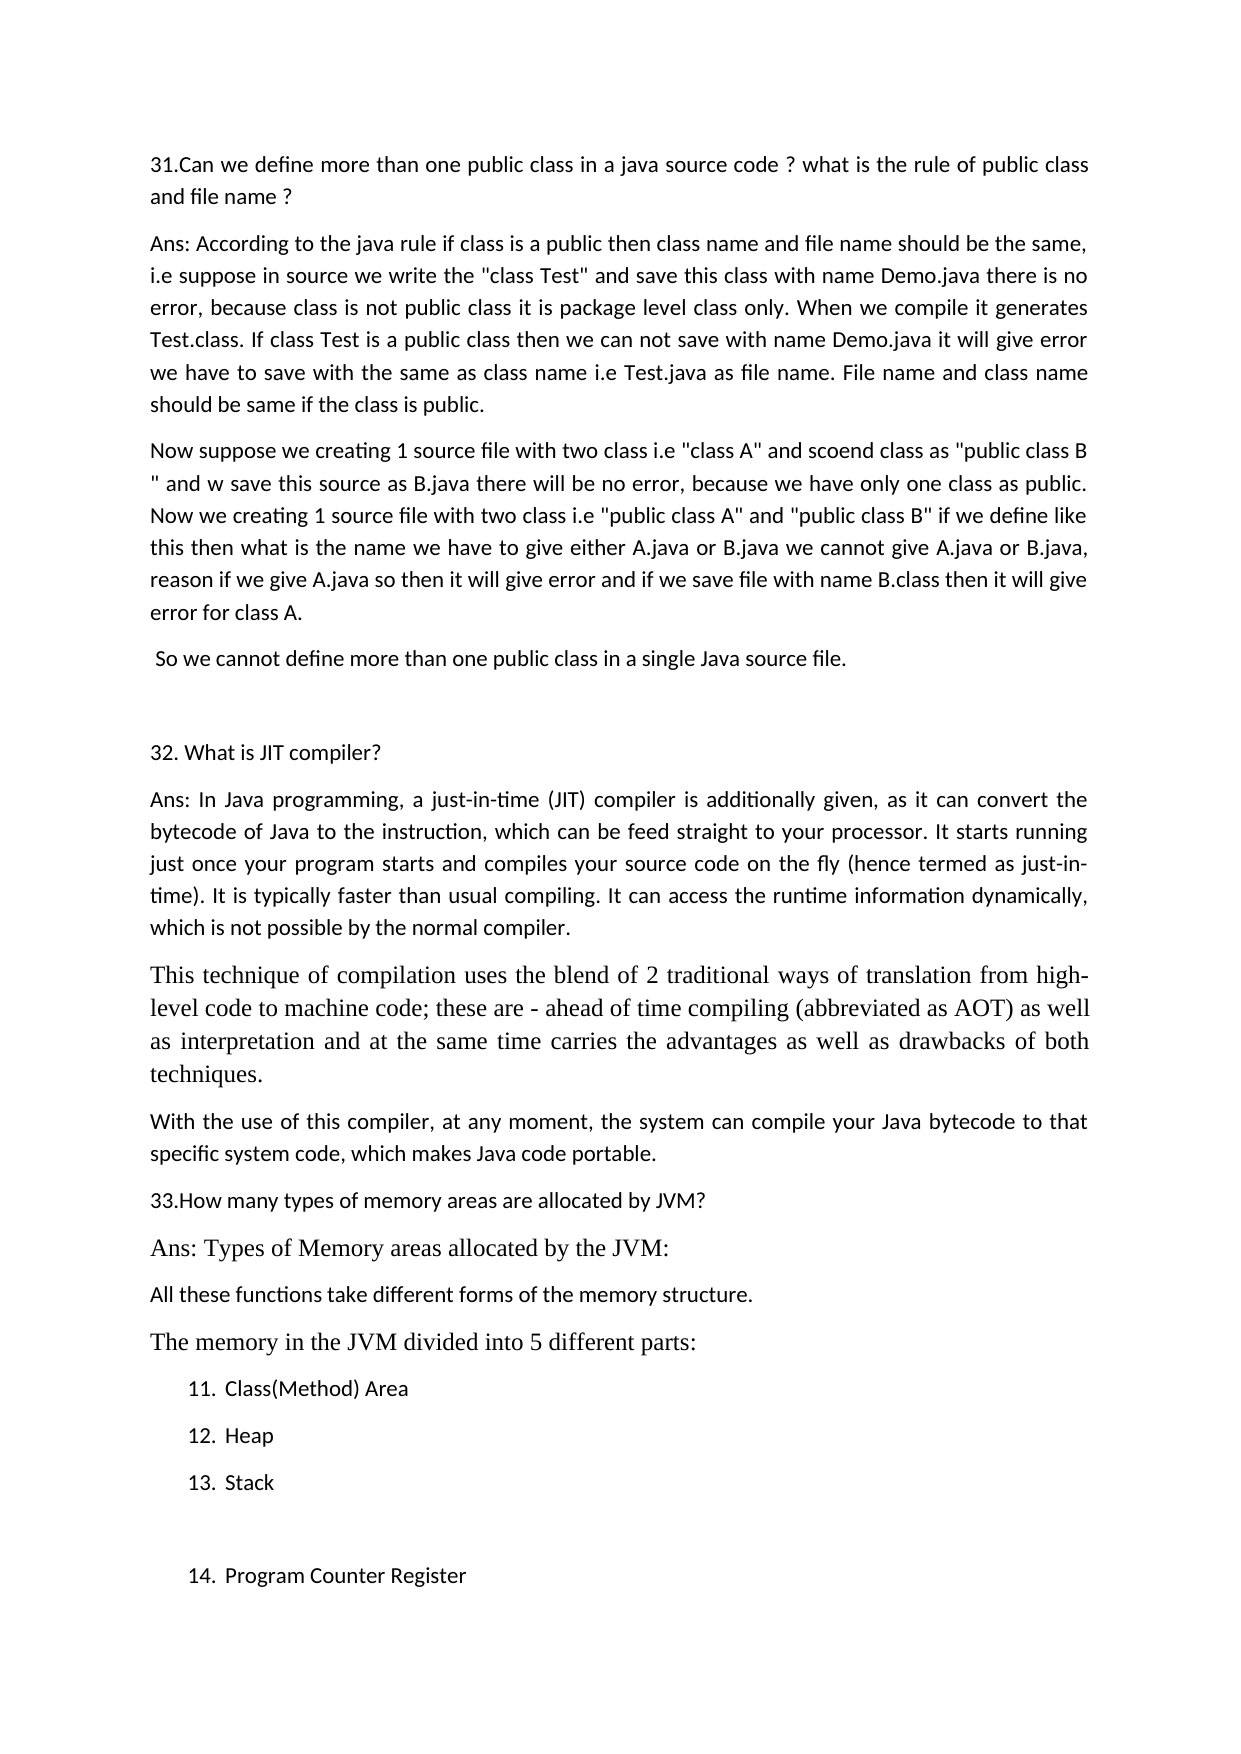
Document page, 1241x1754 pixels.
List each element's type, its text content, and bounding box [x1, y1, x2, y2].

list Class(Method) Area [187, 1374, 1090, 1403]
text Ans: Types of Memory areas allocated by the JVM: [150, 1233, 1090, 1261]
text Ans: In Java programming, a just-in-time (JIT) compiler is additionally given, as it can convert the bytecode of Java to the instruction, which can be feed straight to your processor. It starts running just once your program starts and compiles your source code on the fly (hence termed as just-in-time). It is typically faster than usual compiling. It can access the runtime information dynamically, which is not possible by the normal compiler. [150, 785, 1090, 941]
list Stack [187, 1468, 1090, 1496]
list Program Counter Register [187, 1562, 1090, 1590]
text 32. What is JIT compiler? [150, 738, 1090, 766]
text So we cannot define more than one public class in a single Java source file. [150, 644, 1090, 672]
text 33.How many types of memory areas are allocated by JVM? [150, 1186, 1090, 1214]
text The memory in the JVM divided into 5 different parts: [150, 1327, 1090, 1356]
text Now suppose we creating 1 source file with two class i.e "class A" and scoend class as "public class B " and w save this source as B.java there will be no error, because we have only one class as public. Now we creating 1 source file with two class i.e "public class A" and "public class B" if we define like this then what is the name we have to give either A.java or B.java we cannot give A.java or B.java, reason if we give A.java so then it will give error and if we save file with name B.class then it will give error for class A. [150, 437, 1090, 626]
text This technique of compilation uses the blend of 2 traditional ways of translation from high-level code to machine code; these are - ahead of time compiling (abbreviated as AOT) as well as interpretation and at the same time carries the advantages as well as drawbacks of both techniques. [150, 960, 1090, 1088]
text All these functions take different forms of the memory structure. [150, 1280, 1090, 1308]
list Heap [187, 1421, 1090, 1449]
text 31.Can we define more than one public class in a java source code ? what is the rule of public class and file name ? [150, 150, 1090, 210]
text With the use of this compiler, at any moment, the system can compile your Java bytecode to that specific system code, which makes Java code portable. [150, 1107, 1090, 1167]
text Ans: According to the java rule if class is a public then class name and file name should be the same, i.e suppose in source we write the "class Test" and save this class with name Demo.java there is no error, because class is not public class it is package level class only. When we compile it generates Test.class. If class Test is a public class then we can not save with name Demo.java it will give error we have to save with the same as class name i.e Test.java as file name. File name and class name should be same if the class is public. [150, 229, 1090, 418]
